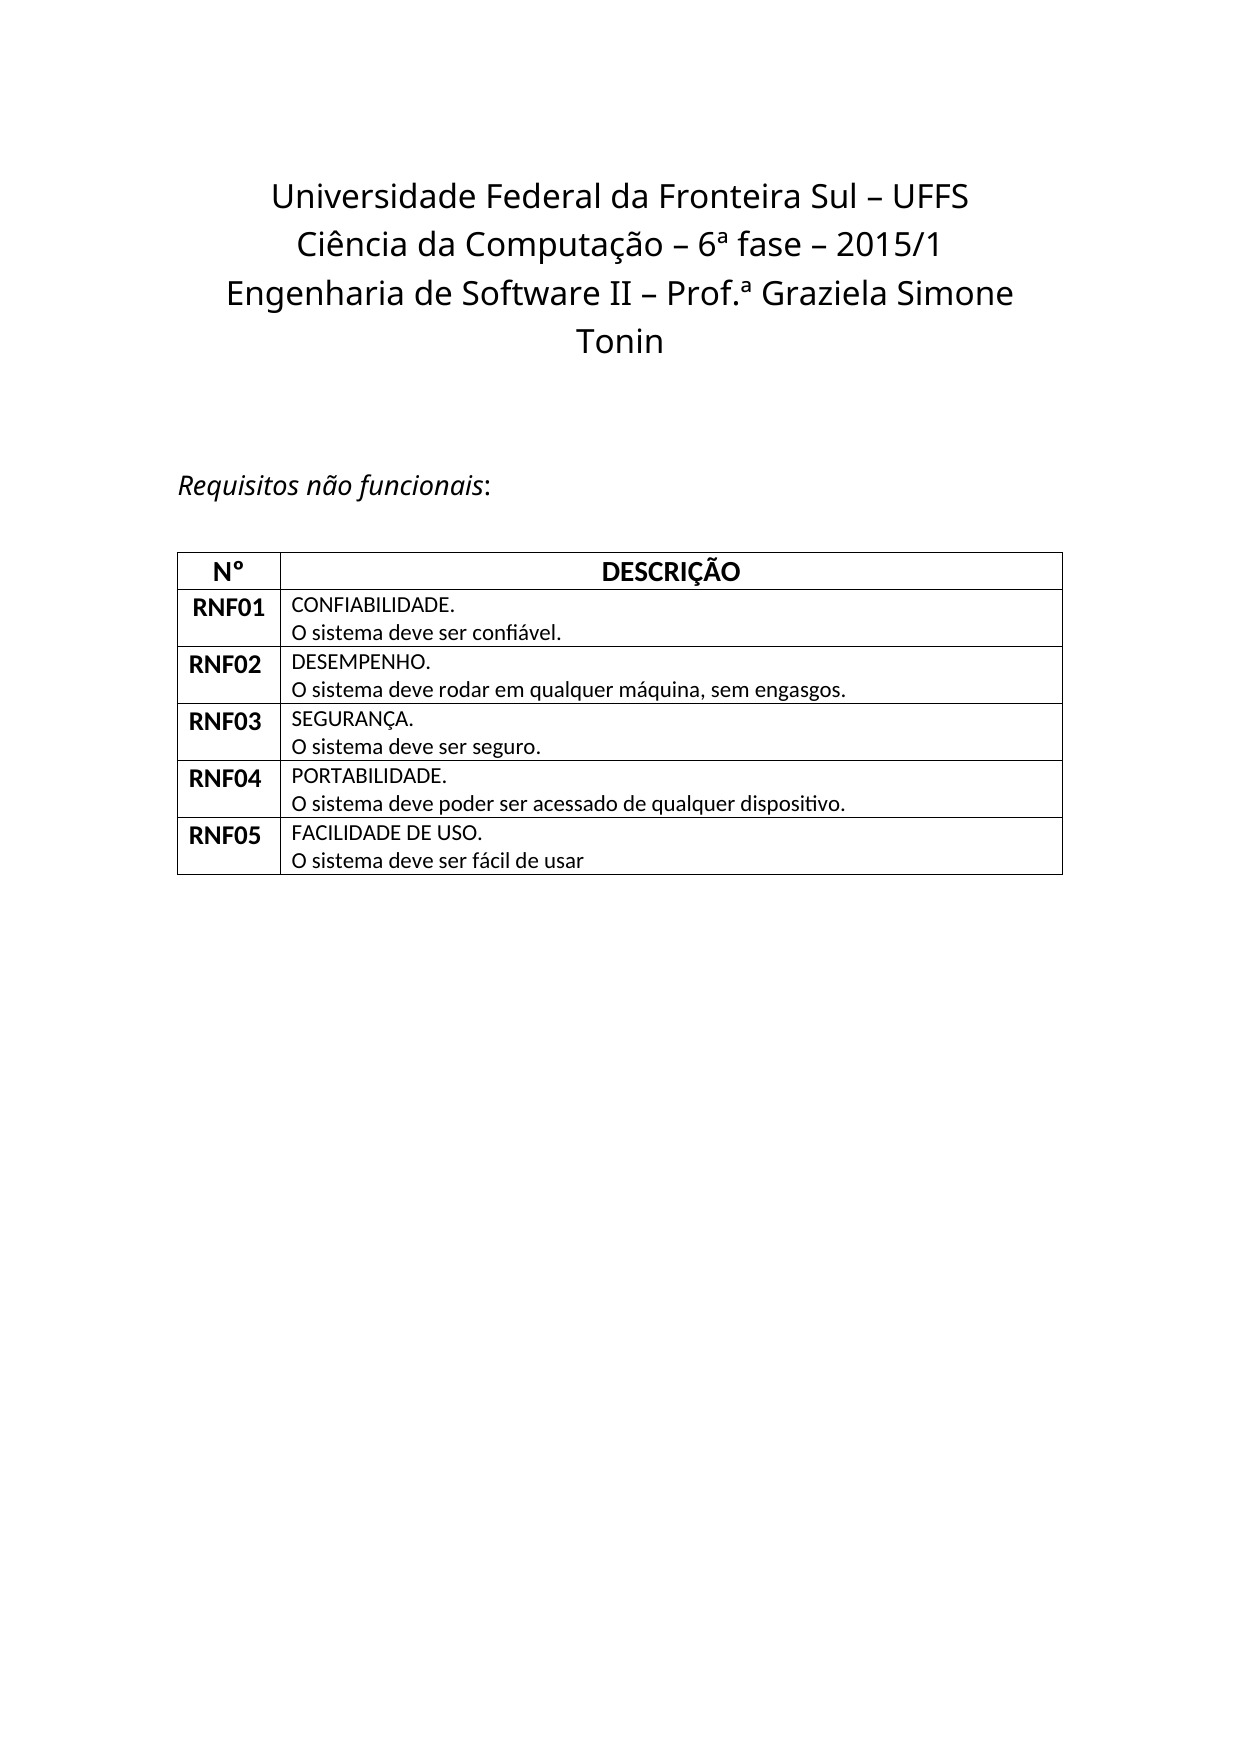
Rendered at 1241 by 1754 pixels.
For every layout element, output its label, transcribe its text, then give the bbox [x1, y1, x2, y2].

table_header DESCRIÇÃO [281, 553, 1062, 589]
table_cell RNF03 [178, 704, 280, 760]
table_cell RNF02 [178, 647, 280, 703]
table_cell DESEMPENHO. O sistema deve rodar em qualquer máquina, sem engasgos. [281, 647, 1062, 703]
subtitle Requisitos não funcionais: [177, 466, 1063, 503]
subtitle Universidade Federal da Fronteira Sul – UFFS Ciência da Computação – 6ª fase – 2015/1 Engenharia de Software II – Prof.ª Graziela Simone Tonin [177, 173, 1063, 412]
table_cell RNF05 [178, 818, 280, 874]
table_cell SEGURANÇA. O sistema deve ser seguro. [281, 704, 1062, 760]
table_cell RNF01 [178, 590, 280, 646]
table_cell RNF04 [178, 761, 280, 817]
table_header Nº [178, 553, 280, 589]
table_cell CONFIABILIDADE. O sistema deve ser confiável. [281, 590, 1062, 646]
table_cell PORTABILIDADE. O sistema deve poder ser acessado de qualquer dispositivo. [281, 761, 1062, 817]
table_cell FACILIDADE DE USO. O sistema deve ser fácil de usar [281, 818, 1062, 874]
